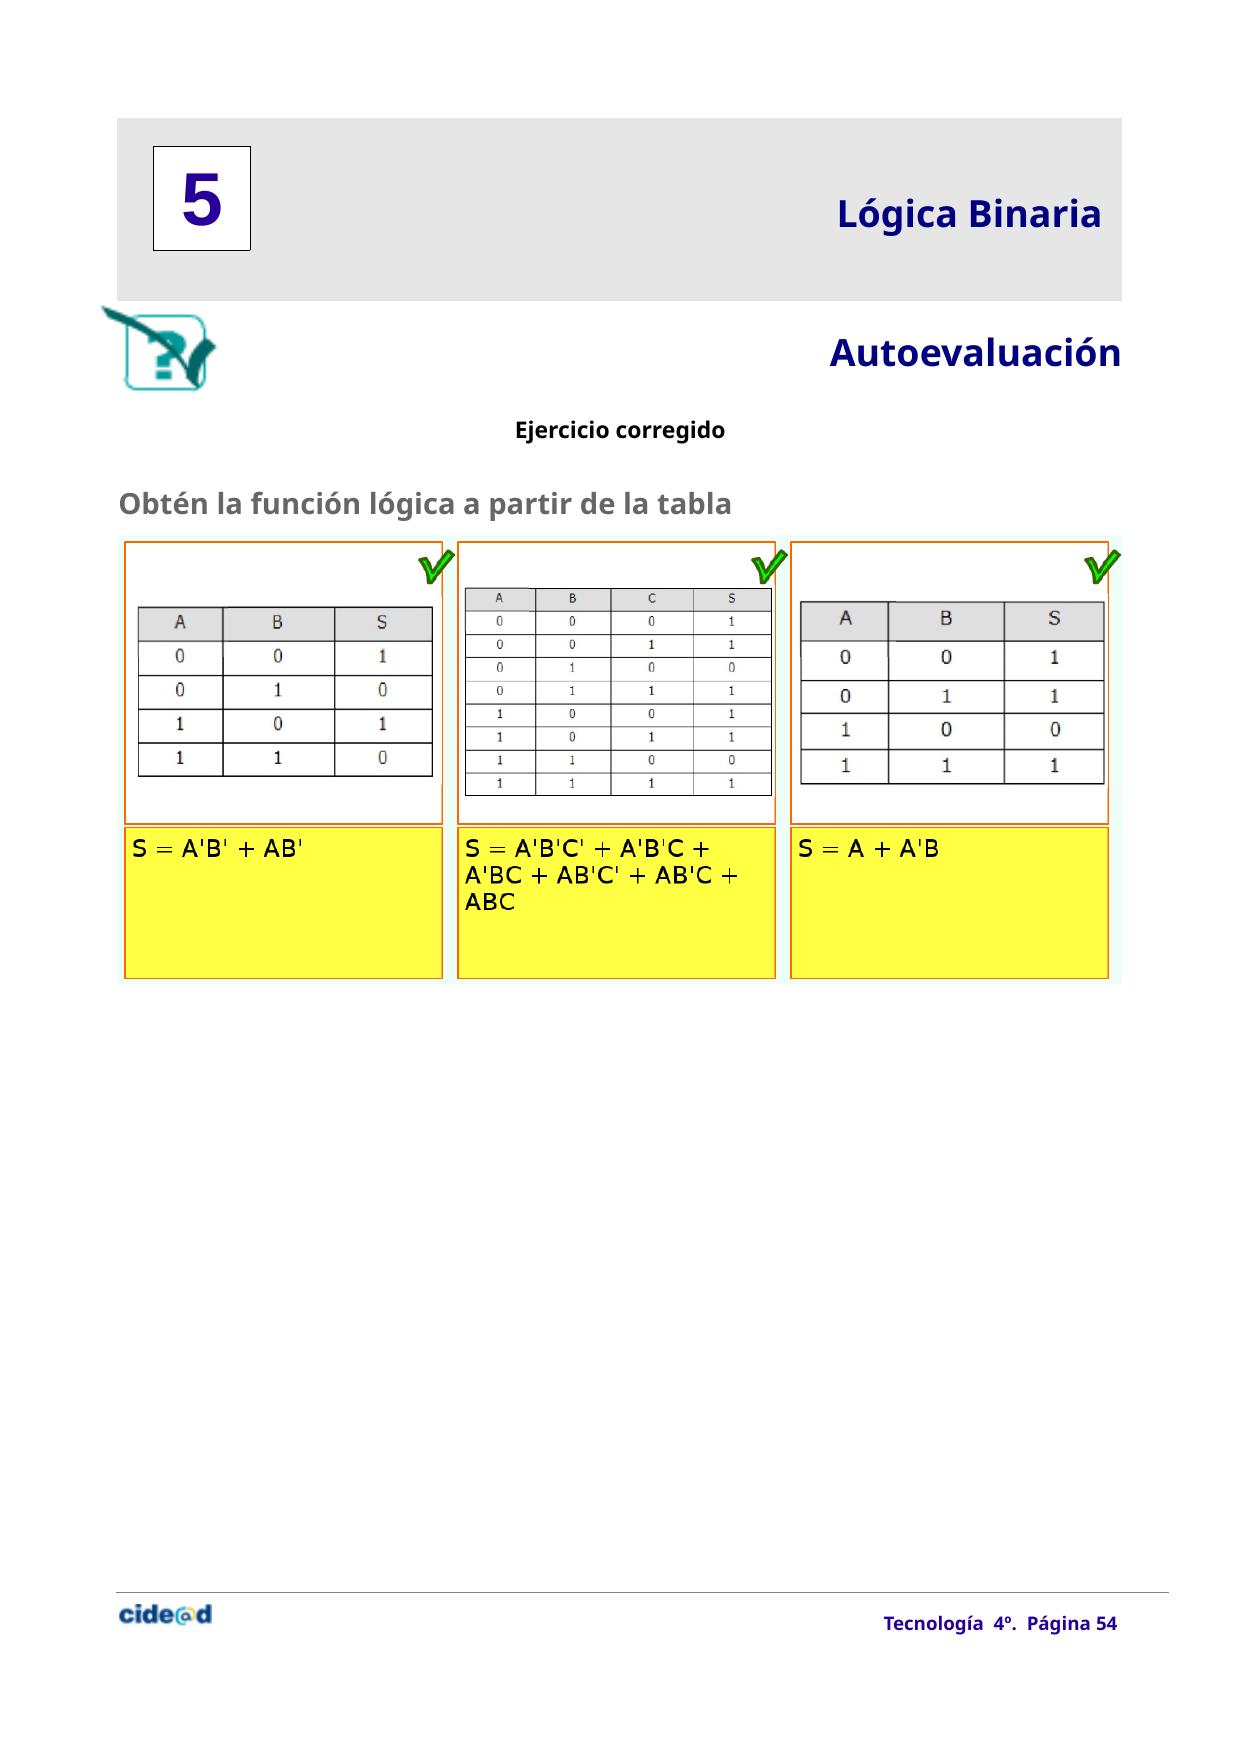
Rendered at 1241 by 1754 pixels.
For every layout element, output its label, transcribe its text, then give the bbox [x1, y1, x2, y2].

picture [118, 1604, 212, 1627]
title Autoevaluación [221, 326, 1122, 377]
subtitle Ejercicio corregido [118, 414, 1122, 446]
subtitle Obtén la función lógica a partir de la tabla [118, 483, 1122, 523]
picture [118, 535, 1123, 984]
picture [100, 304, 221, 400]
